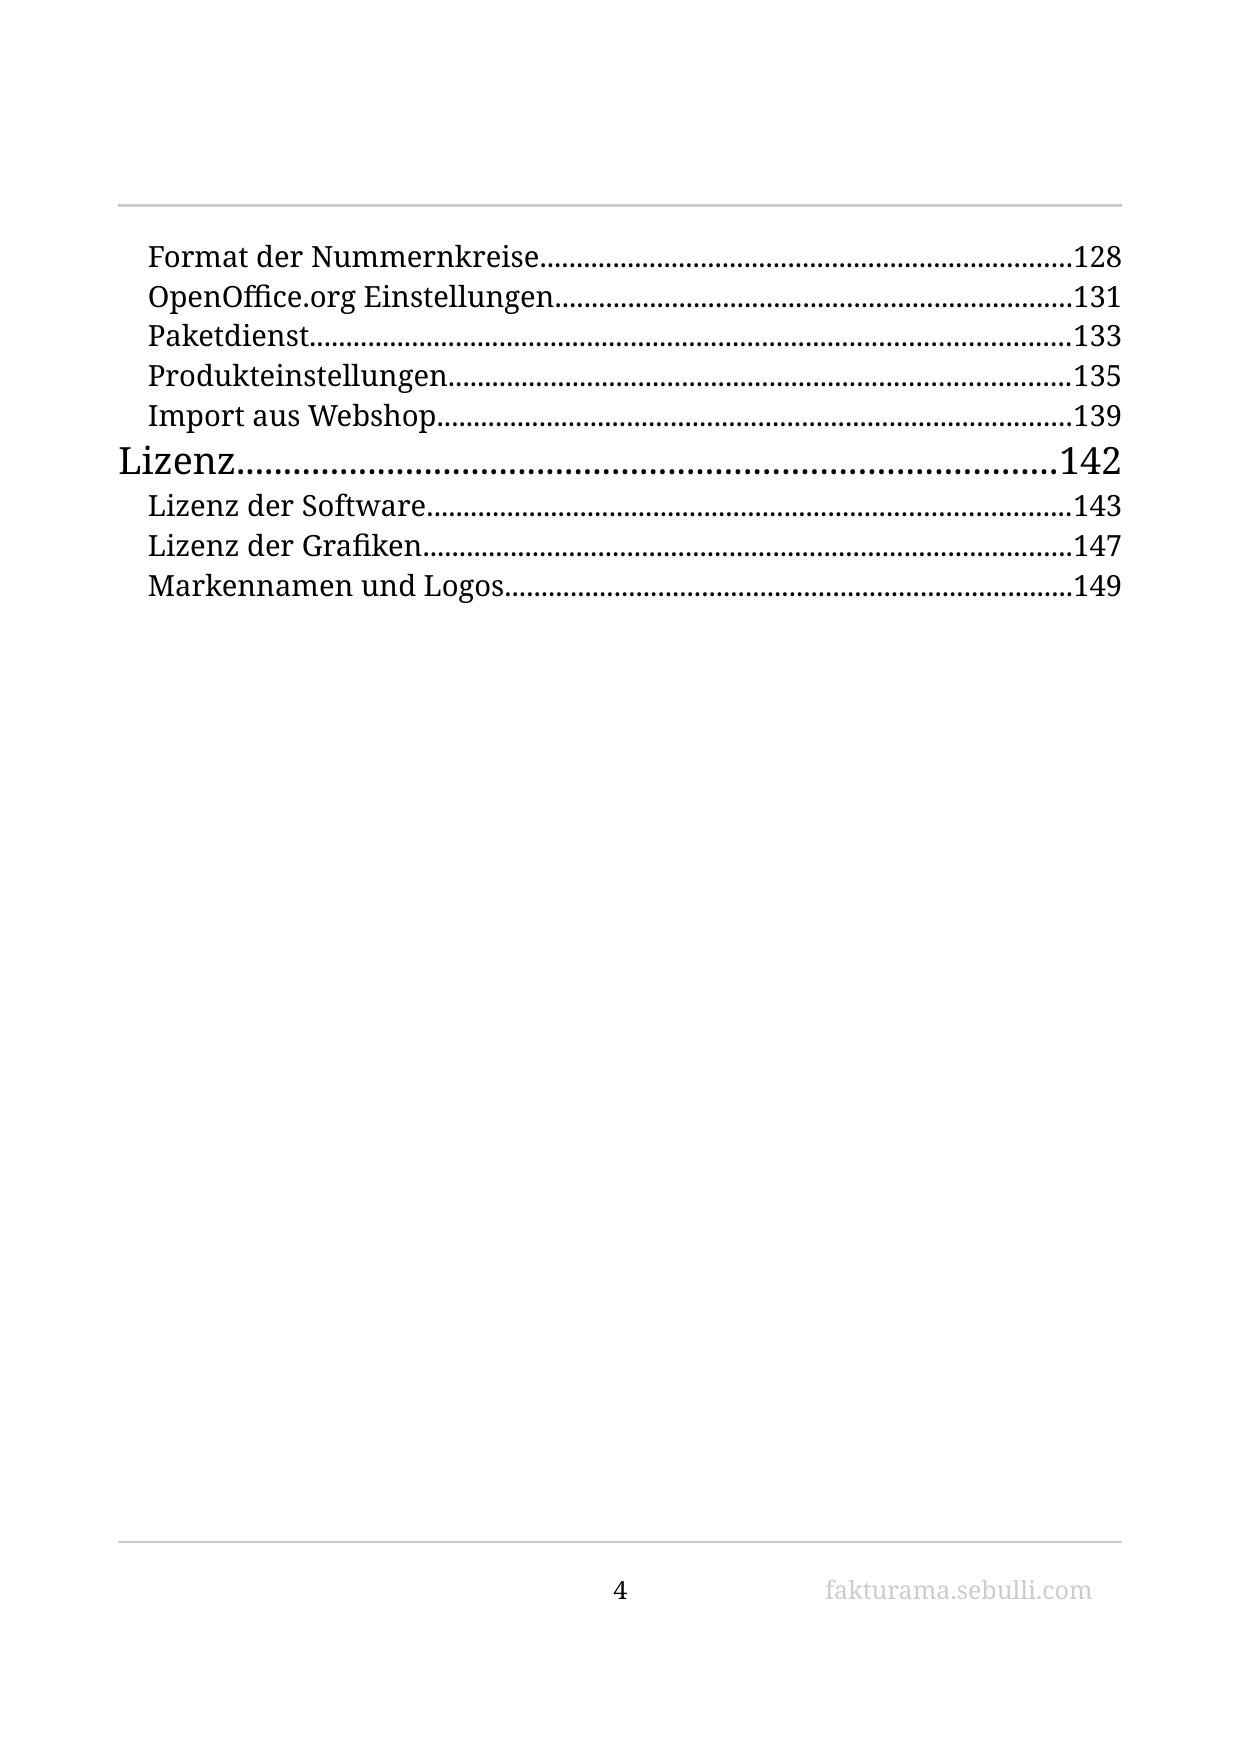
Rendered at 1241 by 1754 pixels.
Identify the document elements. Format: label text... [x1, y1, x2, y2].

text OpenOffice.org Einstellungen 131 [148, 276, 1122, 316]
text Produkteinstellungen 135 [148, 355, 1122, 395]
text Import aus Webshop 139 [148, 395, 1122, 434]
text Format der Nummernkreise 128 [148, 236, 1122, 276]
text Lizenz 142 [118, 434, 1122, 486]
text Lizenz der Software 143 [148, 486, 1122, 525]
text Lizenz der Grafiken 147 [148, 525, 1122, 565]
text Paketdienst 133 [148, 316, 1122, 355]
text Markennamen und Logos 149 [148, 565, 1122, 605]
